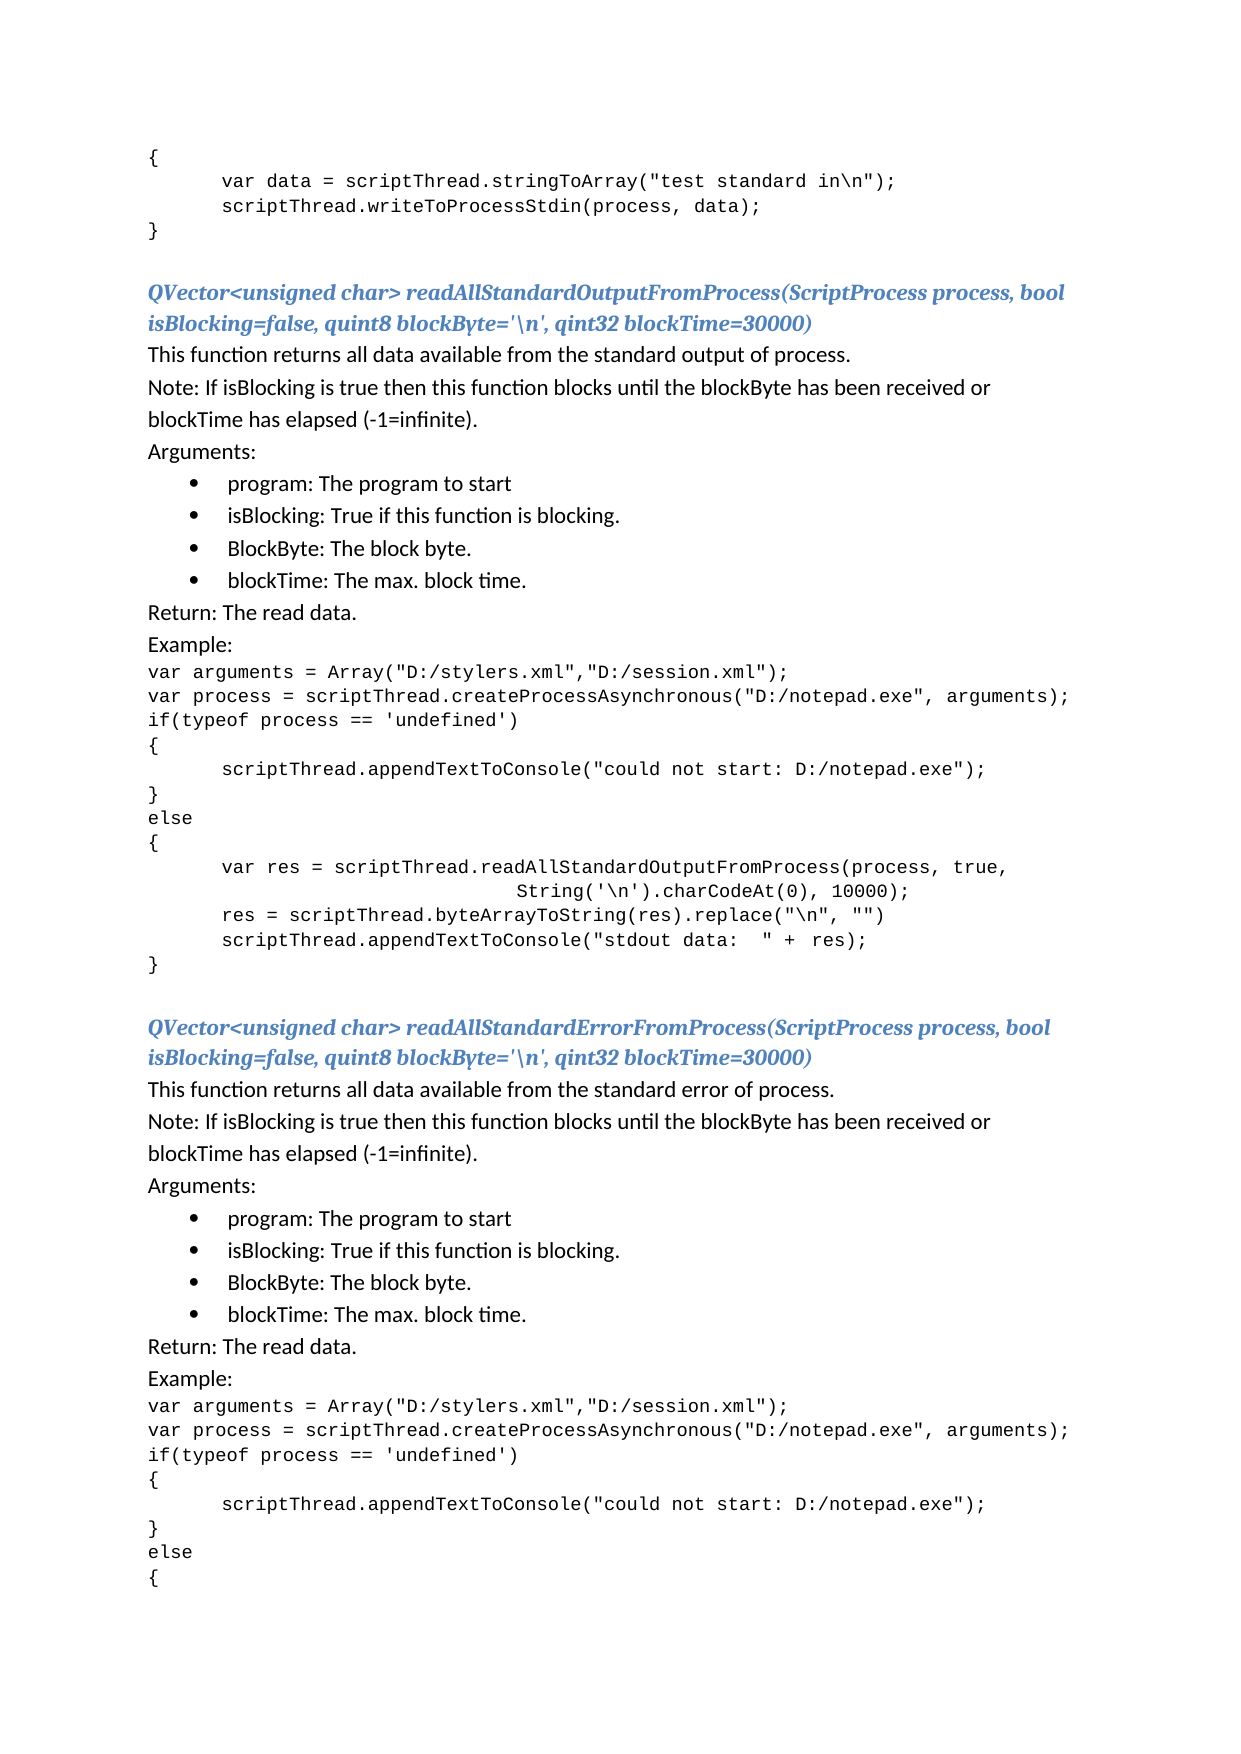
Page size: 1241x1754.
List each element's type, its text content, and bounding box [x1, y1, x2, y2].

text else [148, 1543, 1093, 1564]
text Return: The read data. [148, 598, 1093, 626]
text Return: The read data. [148, 1332, 1093, 1360]
text res = scriptThread.byteArrayToString(res).replace("\n", "") [148, 906, 1093, 927]
text Example: [148, 630, 1093, 658]
text Arguments: [148, 1171, 1093, 1199]
text { [148, 736, 1093, 757]
text blockTime has elapsed (-1=infinite). [148, 1139, 1093, 1167]
text var process = scriptThread.createProcessAsynchronous("D:/notepad.exe", arguments); [148, 687, 1093, 708]
text Example: [148, 1364, 1093, 1393]
list BlockByte: The block byte. [190, 534, 1093, 562]
text } [148, 1519, 1093, 1540]
list BlockByte: The block byte. [190, 1268, 1093, 1296]
list isBlocking: True if this function is blocking. [190, 1236, 1093, 1264]
text scriptThread.appendTextToConsole("could not start: D:/notepad.exe"); [148, 760, 1093, 781]
text if(typeof process == 'undefined') [148, 1446, 1093, 1467]
subtitle QVector<unsigned char> readAllStandardOutputFromProcess(ScriptProcess process, bool isBlocking=false, quint8 blockByte='\n', qint32 blockTime=30000) [148, 280, 1093, 337]
text This function returns all data available from the standard output of process. [148, 341, 1093, 369]
text var data = scriptThread.stringToArray("test standard in\n"); [148, 172, 1093, 193]
text scriptThread.writeToProcessStdin(process, data); [148, 196, 1093, 218]
text } [148, 955, 1093, 976]
text if(typeof process == 'undefined') [148, 711, 1093, 732]
text { [148, 833, 1093, 854]
text var res = scriptThread.readAllStandardOutputFromProcess(process, true, String('\n').charCodeAt(0), 10000); [148, 857, 1093, 903]
text Arguments: [148, 437, 1093, 465]
text { [148, 1470, 1093, 1491]
text scriptThread.appendTextToConsole("could not start: D:/notepad.exe"); [148, 1494, 1093, 1516]
text { [148, 148, 1093, 169]
text { [148, 1567, 1093, 1589]
subtitle QVector<unsigned char> readAllStandardErrorFromProcess(ScriptProcess process, bool isBlocking=false, quint8 blockByte='\n', qint32 blockTime=30000) [148, 1014, 1093, 1071]
text else [148, 809, 1093, 830]
list blockTime: The max. block time. [190, 566, 1093, 594]
text scriptThread.appendTextToConsole("stdout data: " + res); [148, 931, 1093, 952]
list program: The program to start [190, 469, 1093, 497]
text } [148, 784, 1093, 806]
text var process = scriptThread.createProcessAsynchronous("D:/notepad.exe", arguments); [148, 1421, 1093, 1442]
text Note: If isBlocking is true then this function blocks until the blockByte has been received or [148, 373, 1093, 401]
text } [148, 221, 1093, 242]
text This function returns all data available from the standard error of process. [148, 1075, 1093, 1103]
text var arguments = Array("D:/stylers.xml","D:/session.xml"); [148, 1397, 1093, 1418]
text Note: If isBlocking is true then this function blocks until the blockByte has been received or [148, 1107, 1093, 1135]
text var arguments = Array("D:/stylers.xml","D:/session.xml"); [148, 662, 1093, 684]
list isBlocking: True if this function is blocking. [190, 502, 1093, 529]
list blockTime: The max. block time. [190, 1300, 1093, 1328]
list program: The program to start [190, 1204, 1093, 1232]
text blockTime has elapsed (-1=infinite). [148, 405, 1093, 433]
